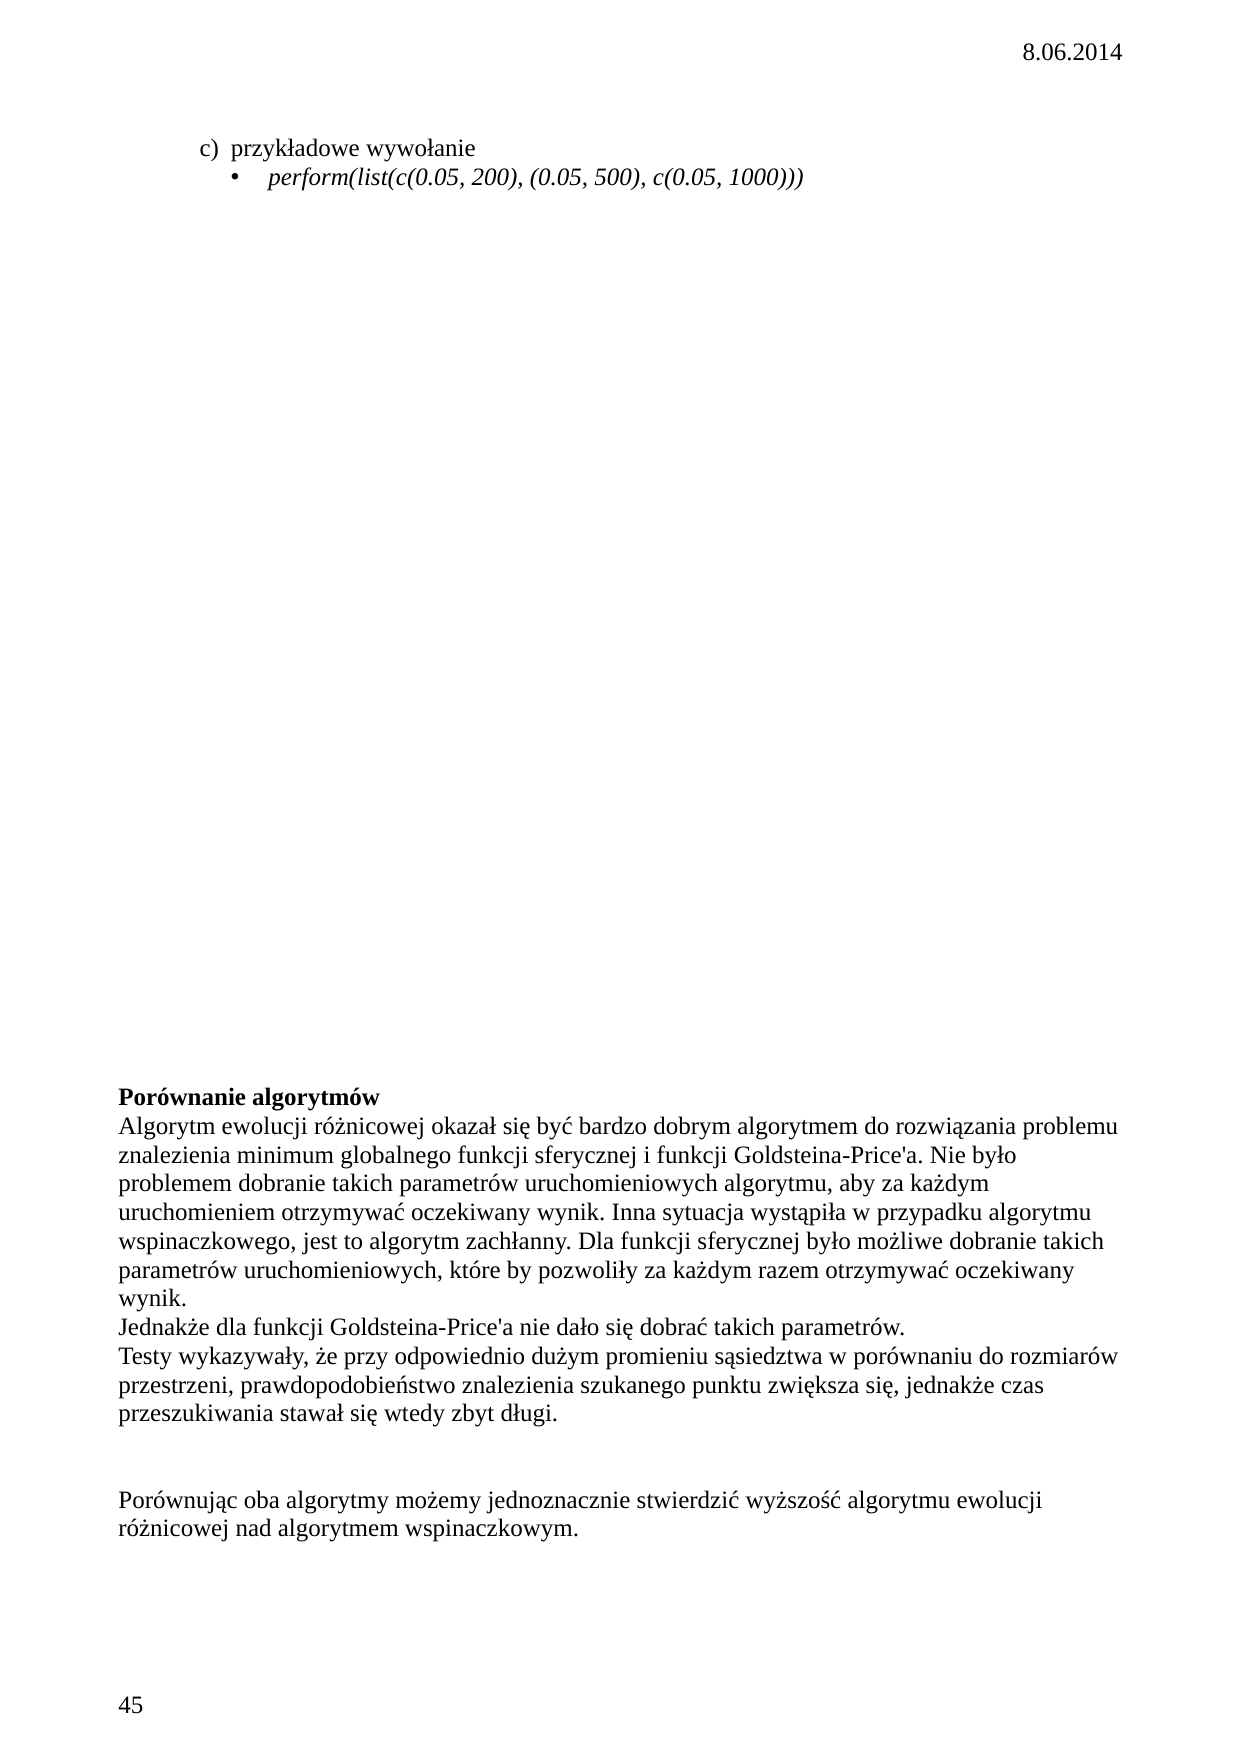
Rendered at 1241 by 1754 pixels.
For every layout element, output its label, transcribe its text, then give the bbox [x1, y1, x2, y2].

text Algorytm ewolucji różnicowej okazał się być bardzo dobrym algorytmem do rozwiązania problemu znalezienia minimum globalnego funkcji sferycznej i funkcji Goldsteina-Price'a. Nie było problemem dobranie takich parametrów uruchomieniowych algorytmu, aby za każdym uruchomieniem otrzymywać oczekiwany wynik. Inna sytuacja wystąpiła w przypadku algorytmu wspinaczkowego, jest to algorytm zachłanny. Dla funkcji sferycznej było możliwe dobranie takich parametrów uruchomieniowych, które by pozwoliły za każdym razem otrzymywać oczekiwany wynik. [118, 1111, 1122, 1312]
list przykładowe wywołanie [193, 133, 1122, 162]
text Porównanie algorytmów [118, 1082, 1122, 1111]
text Testy wykazywały, że przy odpowiednio dużym promieniu sąsiedztwa w porównaniu do rozmiarów przestrzeni, prawdopodobieństwo znalezienia szukanego punktu zwiększa się, jednakże czas przeszukiwania stawał się wtedy zbyt długi. [118, 1341, 1122, 1427]
text Porównując oba algorytmy możemy jednoznacznie stwierdzić wyższość algorytmu ewolucji różnicowej nad algorytmem wspinaczkowym. [118, 1485, 1122, 1542]
list perform(list(c(0.05, 200), (0.05, 500), c(0.05, 1000))) [231, 162, 1122, 191]
text Jednakże dla funkcji Goldsteina-Price'a nie dało się dobrać takich parametrów. [118, 1312, 1122, 1341]
